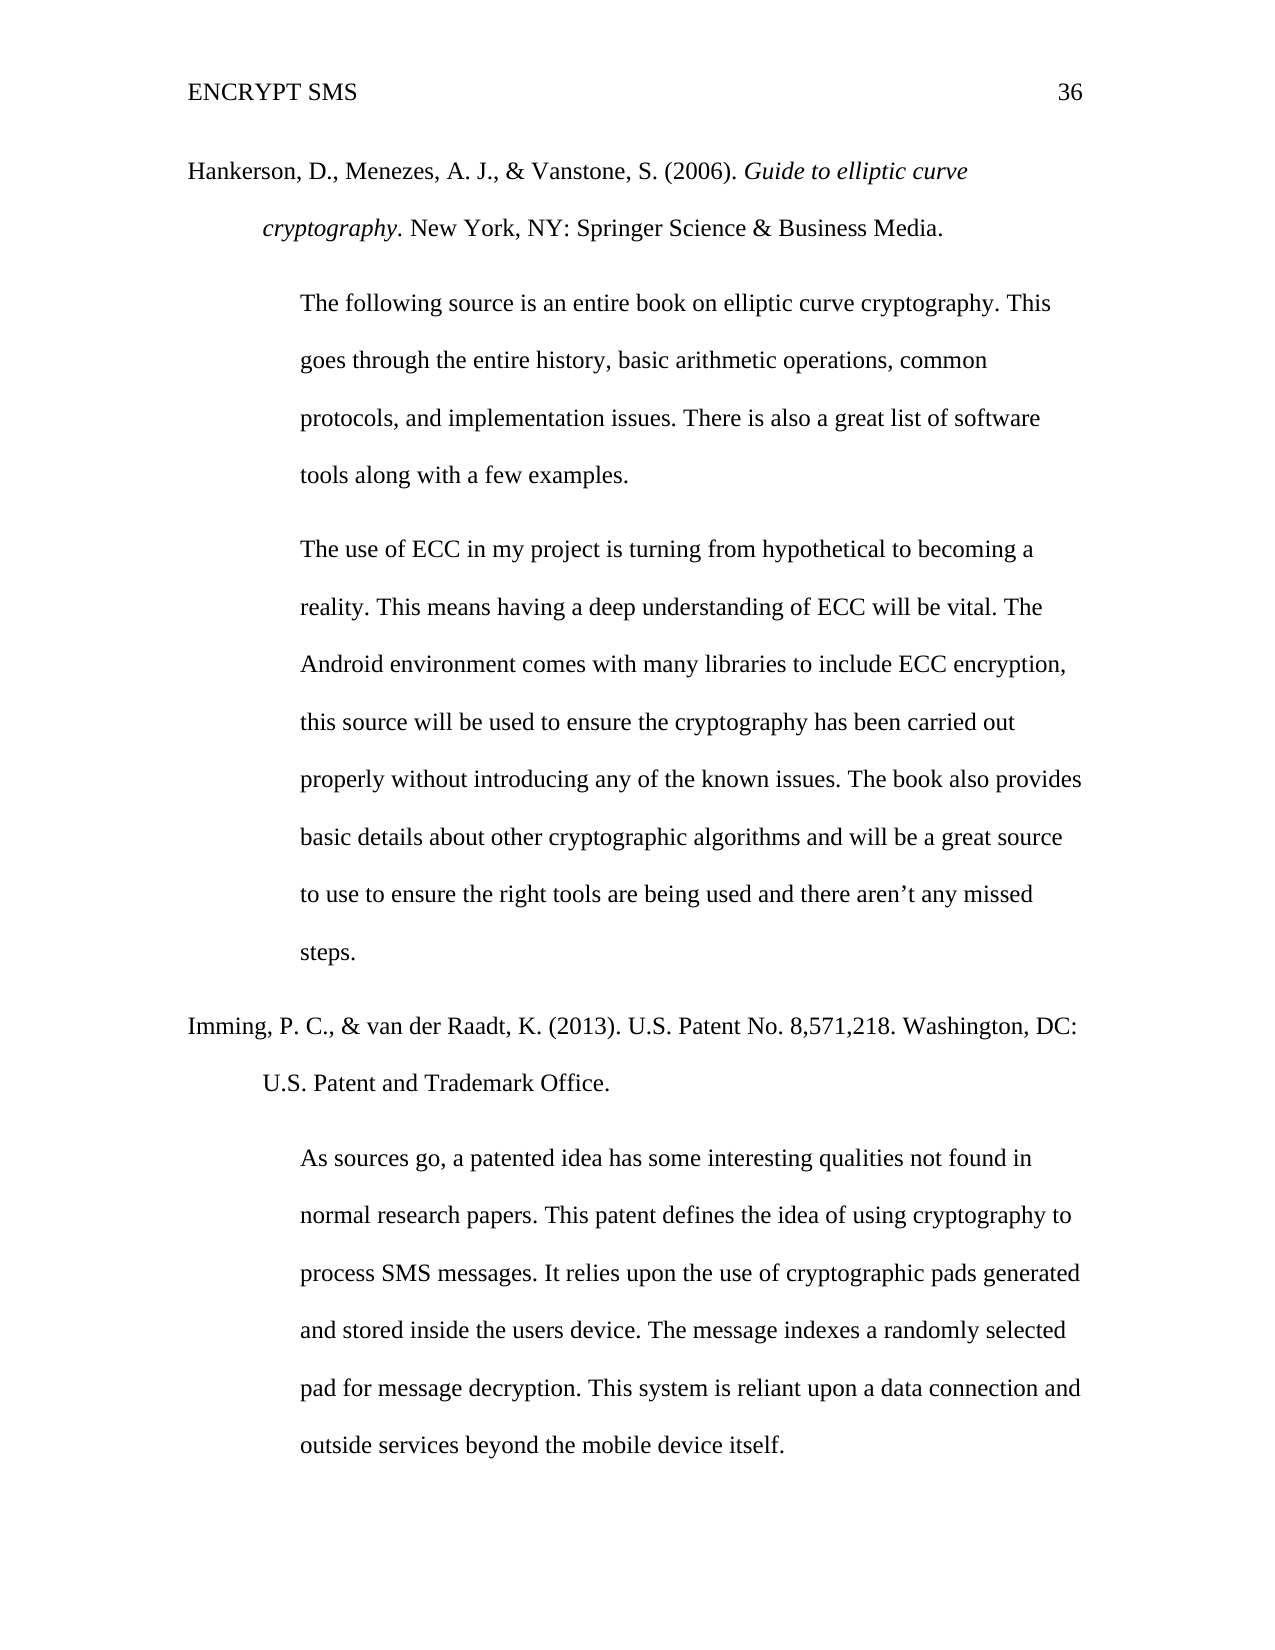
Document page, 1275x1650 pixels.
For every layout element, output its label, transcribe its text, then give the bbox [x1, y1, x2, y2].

text Hankerson, D., Menezes, A. J., & Vanstone, S. (2006). Guide to elliptic curve cryptography. New York, NY: Springer Science & Business Media. [187, 156, 1087, 242]
text Imming, P. C., & van der Raadt, K. (2013). U.S. Patent No. 8,571,218. Washington, DC: U.S. Patent and Trademark Office. [187, 1011, 1087, 1097]
text The use of ECC in my project is turning from hypothetical to becoming a reality. This means having a deep understanding of ECC will be vital. The Android environment comes with many libraries to include ECC encryption, this source will be used to ensure the cryptography has been carried out properly without introducing any of the known issues. The book also provides basic details about other cryptographic algorithms and will be a great source to use to ensure the right tools are being used and there aren’t any missed steps. [300, 534, 1087, 966]
text The following source is an entire book on elliptic curve cryptography. This goes through the entire history, basic arithmetic operations, common protocols, and implementation issues. There is also a great list of software tools along with a few examples. [300, 288, 1087, 489]
text As sources go, a patented idea has some interesting qualities not found in normal research papers. This patent defines the idea of using cryptography to process SMS messages. It relies upon the use of cryptographic pads generated and stored inside the users device. The message indexes a randomly selected pad for message decryption. This system is reliant upon a data connection and outside services beyond the mobile device itself. [300, 1143, 1087, 1459]
